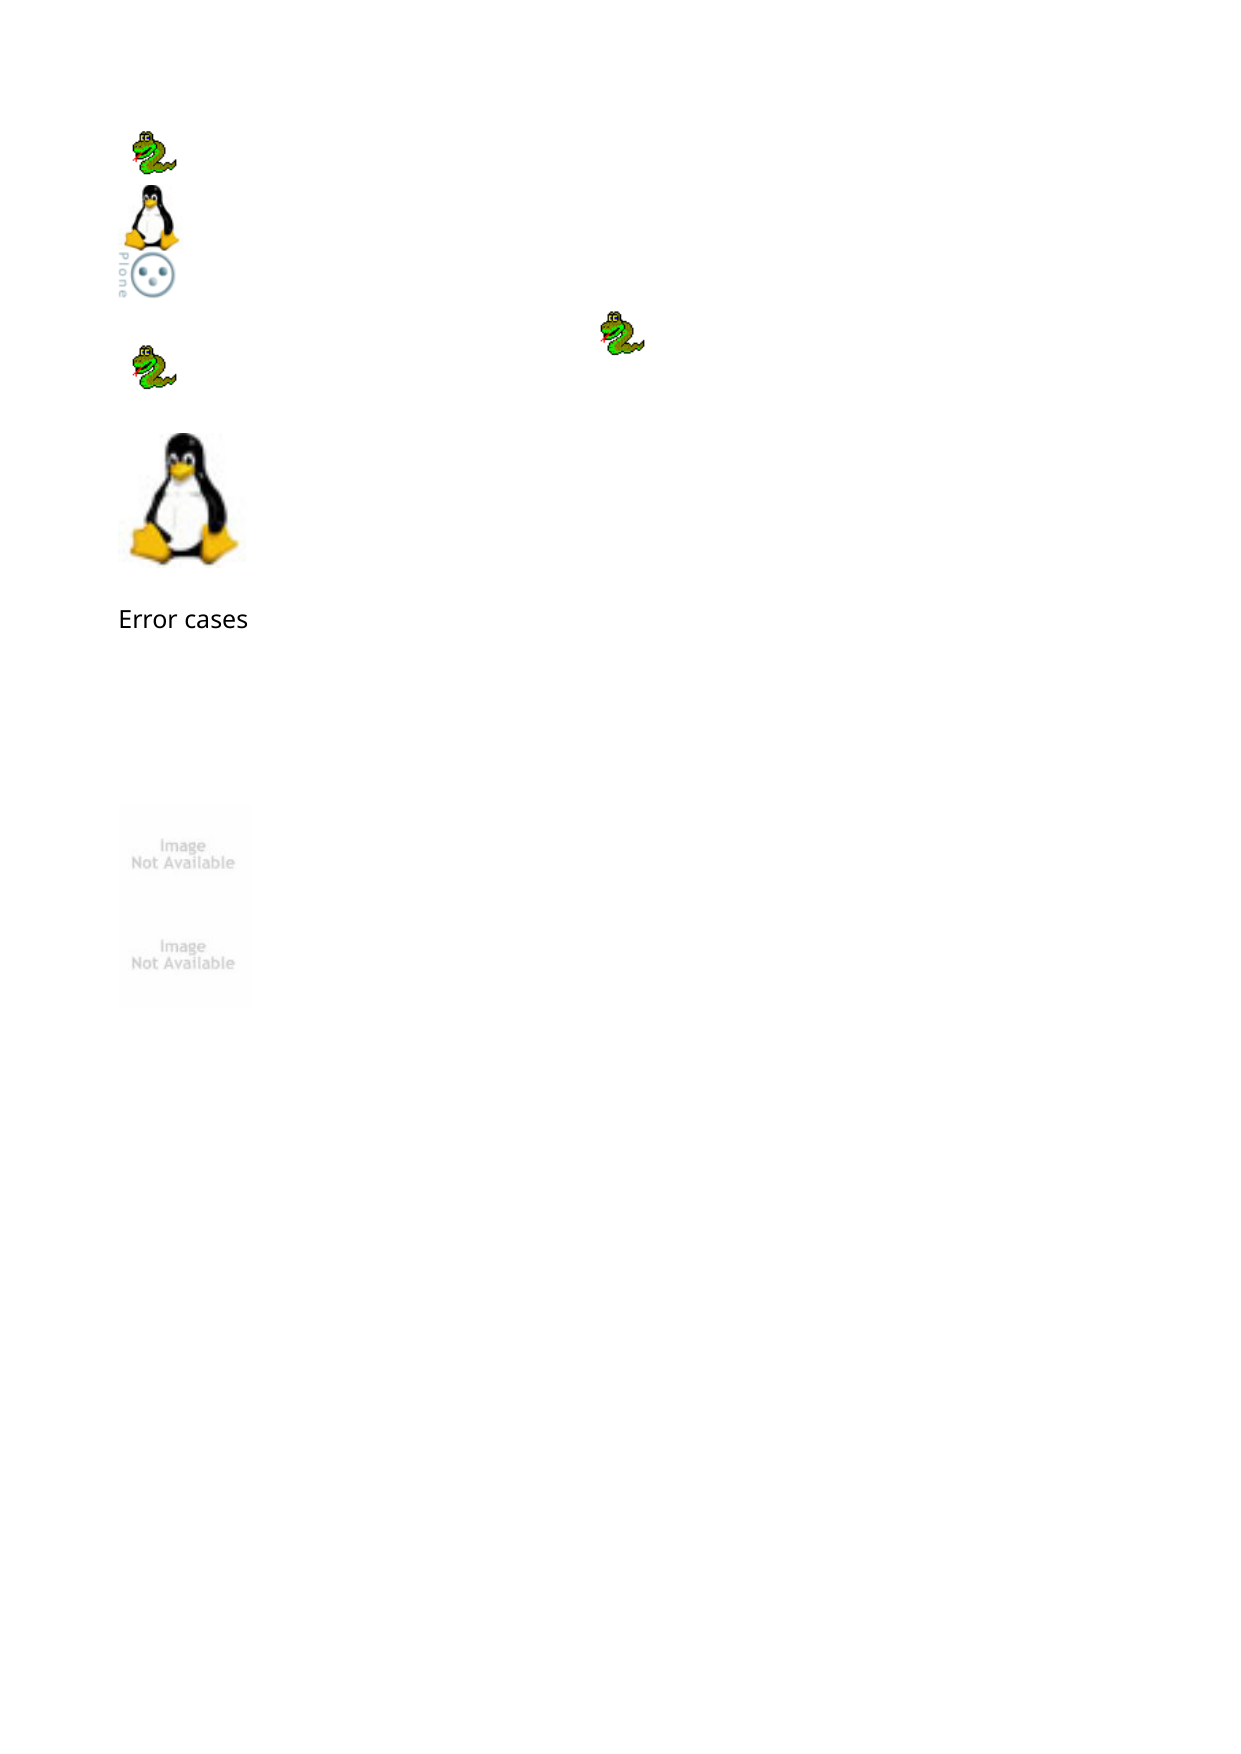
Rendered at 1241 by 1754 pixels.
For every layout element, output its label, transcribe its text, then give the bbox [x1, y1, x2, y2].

picture [118, 805, 252, 1007]
picture [118, 118, 186, 299]
picture [586, 298, 654, 366]
text Error cases [118, 601, 1122, 636]
